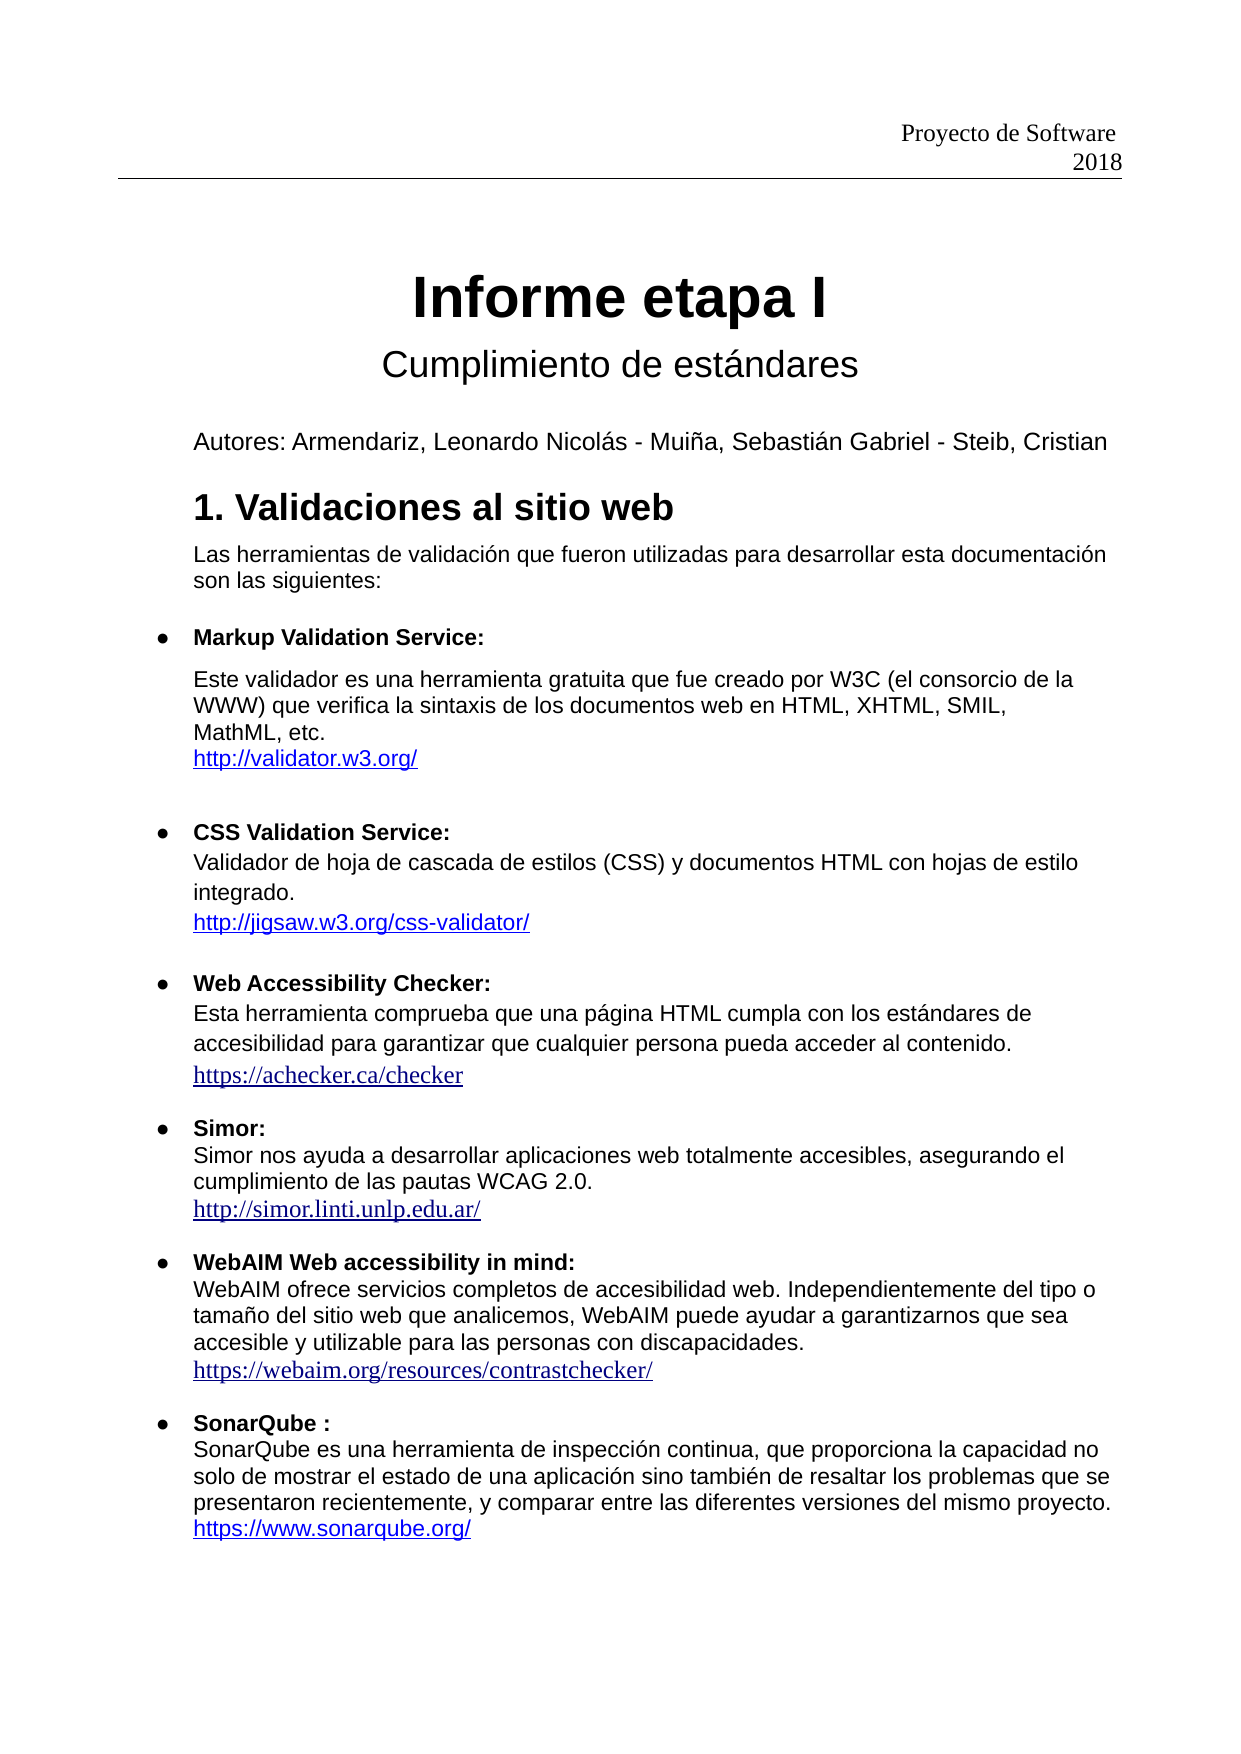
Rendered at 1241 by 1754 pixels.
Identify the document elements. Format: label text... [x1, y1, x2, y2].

list WebAIM Web accessibility in mind: [156, 1249, 1122, 1276]
subtitle 1. Validaciones al sitio web [118, 485, 1122, 528]
text WebAIM ofrece servicios completos de accesibilidad web. Independientemente del tipo o tamaño del sitio web que analicemos, WebAIM puede ayudar a garantizarnos que sea accesible y utilizable para las personas con discapacidades. [193, 1276, 1122, 1355]
text https://webaim.org/resources/contrastchecker/ [118, 1355, 1122, 1383]
list SonarQube : [156, 1410, 1122, 1436]
text https://www.sonarqube.org/ [118, 1515, 1122, 1542]
text http://jigsaw.w3.org/css-validator/ [193, 909, 1122, 935]
text https://achecker.ca/checker [118, 1060, 1122, 1089]
list Simor: [156, 1115, 1122, 1142]
text SonarQube es una herramienta de inspección continua, que proporciona la capacidad no solo de mostrar el estado de una aplicación sino también de resaltar los problemas que se presentaron recientemente, y comparar entre las diferentes versiones del mismo proyecto. [193, 1436, 1122, 1515]
list CSS Validation Service: [156, 818, 1122, 845]
subtitle Cumplimiento de estándares [118, 342, 1122, 386]
text Autores: Armendariz, Leonardo Nicolás - Muiña, Sebastián Gabriel - Steib, Cristian [118, 427, 1122, 456]
text http://simor.linti.unlp.edu.ar/ [193, 1194, 1122, 1223]
text Validador de hoja de cascada de estilos (CSS) y documentos HTML con hojas de estilo integrado. [193, 849, 1122, 905]
list Las herramientas de validación que fueron utilizadas para desarrollar esta documentación son las siguientes: [118, 541, 1122, 593]
text Simor nos ayuda a desarrollar aplicaciones web totalmente accesibles, asegurando el cumplimiento de las pautas WCAG 2.0. [193, 1142, 1122, 1194]
text Este validador es una herramienta gratuita que fue creado por W3C (el consorcio de la WWW) que verifica la sintaxis de los documentos web en HTML, XHTML, SMIL, MathML, etc. http://validator.w3.org/ [193, 666, 1087, 772]
list Web Accessibility Checker: [156, 969, 1122, 996]
text Esta herramienta comprueba que una página HTML cumpla con los estándares de accesibilidad para garantizar que cualquier persona pueda acceder al contenido. [193, 1000, 1122, 1056]
title Informe etapa I [118, 263, 1122, 330]
list Markup Validation Service: [156, 623, 1122, 650]
